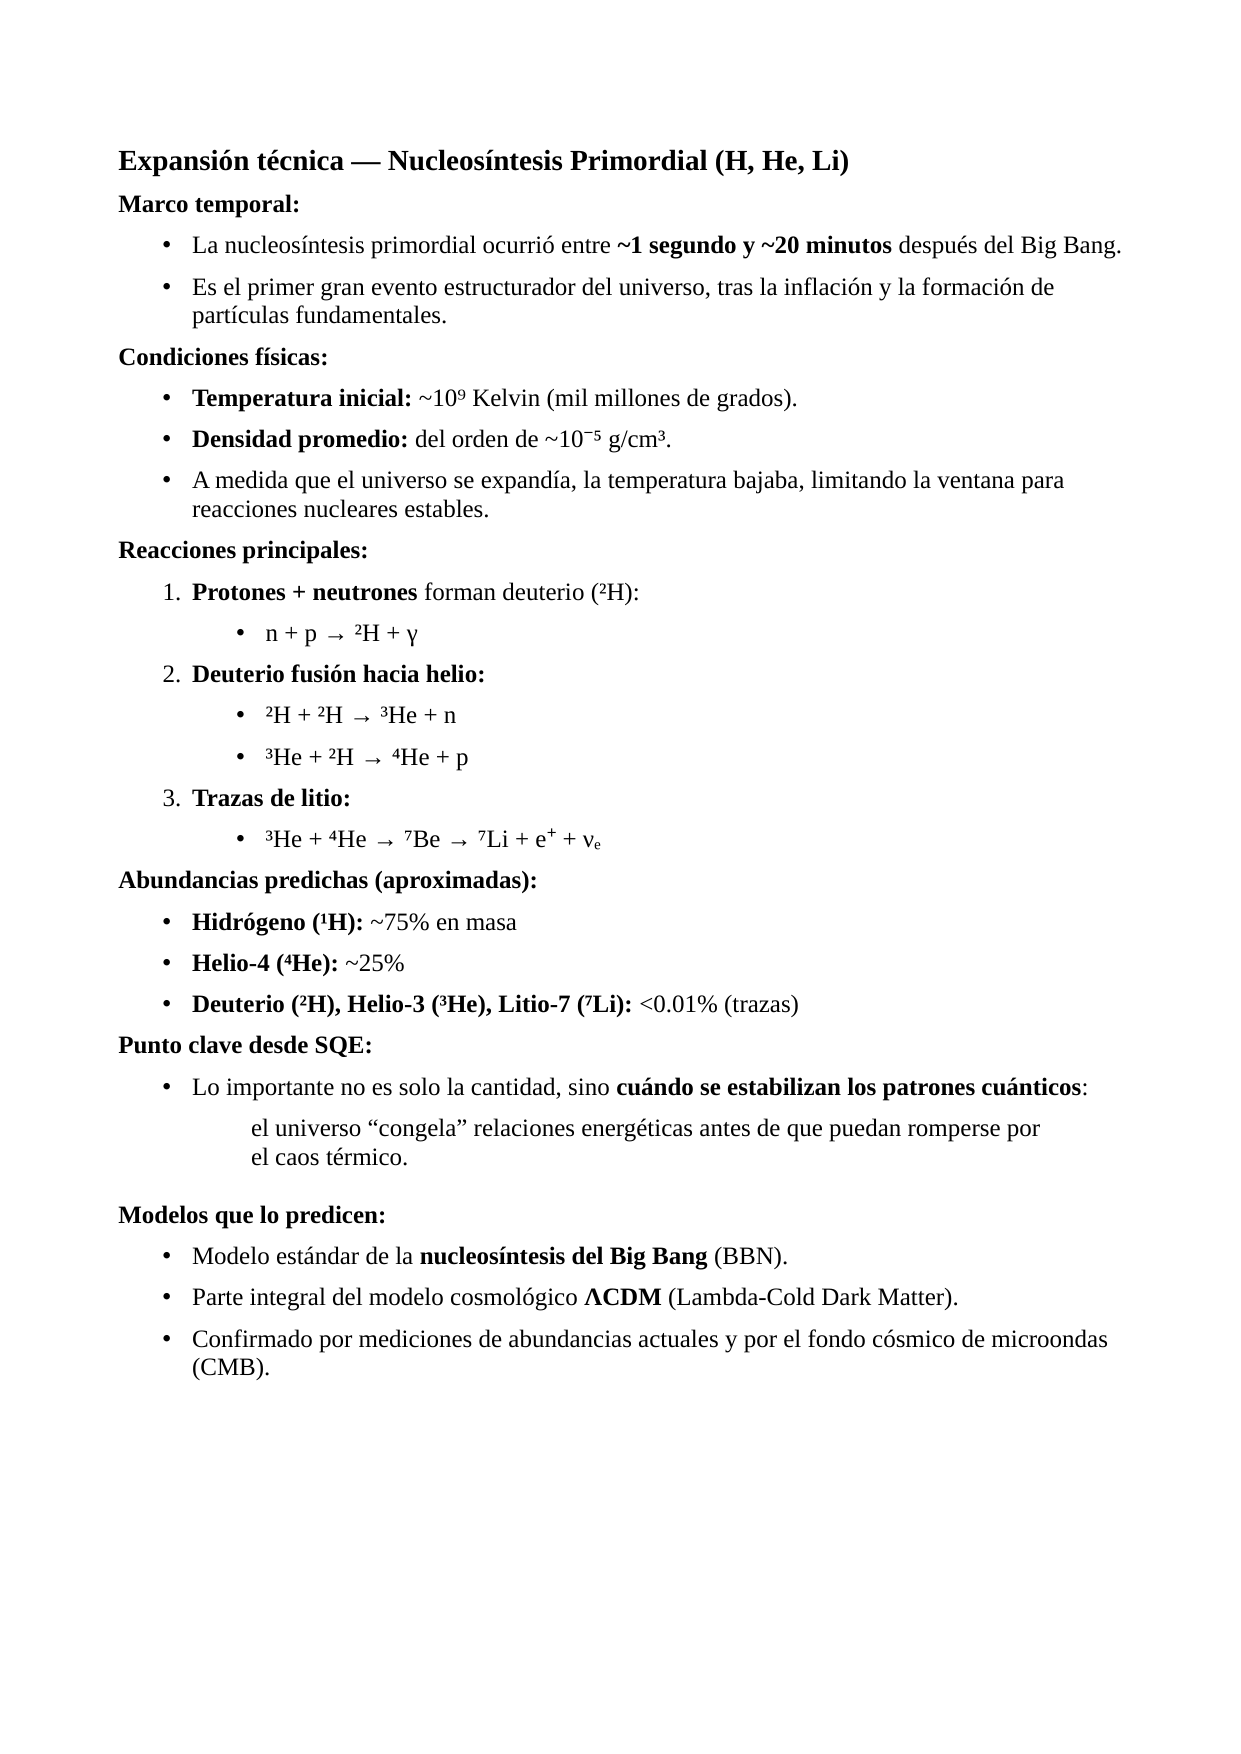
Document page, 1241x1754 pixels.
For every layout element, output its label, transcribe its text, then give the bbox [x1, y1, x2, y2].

list el universo “congela” relaciones energéticas antes de que puedan romperse por el caos térmico. [221, 1113, 1063, 1170]
text Abundancias predichas (aproximadas): [118, 865, 1122, 894]
text Modelos que lo predicen: [118, 1200, 1122, 1229]
text Reacciones principales: [118, 535, 1122, 564]
text Condiciones físicas: [118, 342, 1122, 370]
list Deuterio (²H), Helio-3 (³He), Litio-7 (⁷Li): <0.01% (trazas) [162, 989, 1122, 1018]
list Confirmado por mediciones de abundancias actuales y por el fondo cósmico de microondas (CMB). [162, 1324, 1122, 1381]
list n + p → ²H + γ [236, 618, 1122, 647]
list ³He + ²H → ⁴He + p [236, 742, 1122, 770]
list Temperatura inicial: ~10⁹ Kelvin (mil millones de grados). [162, 383, 1122, 412]
list Helio-4 (⁴He): ~25% [162, 948, 1122, 977]
list Protones + neutrones forman deuterio (²H): [162, 577, 1122, 605]
list Densidad promedio: del orden de ~10⁻⁵ g/cm³. [162, 424, 1122, 453]
list Es el primer gran evento estructurador del universo, tras la inflación y la formación de partículas fundamentales. [162, 272, 1122, 329]
list La nucleosíntesis primordial ocurrió entre ~1 segundo y ~20 minutos después del Big Bang. [162, 230, 1122, 259]
list Lo importante no es solo la cantidad, sino cuándo se estabilizan los patrones cuánticos: [162, 1072, 1122, 1100]
text Marco temporal: [118, 189, 1122, 218]
list A medida que el universo se expandía, la temperatura bajaba, limitando la ventana para reacciones nucleares estables. [162, 465, 1122, 523]
list Hidrógeno (¹H): ~75% en masa [162, 907, 1122, 935]
list Deuterio fusión hacia helio: [162, 659, 1122, 688]
list Modelo estándar de la nucleosíntesis del Big Bang (BBN). [162, 1241, 1122, 1270]
subtitle Expansión técnica — Nucleosíntesis Primordial (H, He, Li) [118, 143, 1122, 177]
list Trazas de litio: [162, 783, 1122, 812]
list ³He + ⁴He → ⁷Be → ⁷Li + e⁺ + νₑ [236, 824, 1122, 853]
text Punto clave desde SQE: [118, 1030, 1122, 1059]
list ²H + ²H → ³He + n [236, 700, 1122, 729]
list Parte integral del modelo cosmológico ΛCDM (Lambda-Cold Dark Matter). [162, 1282, 1122, 1311]
